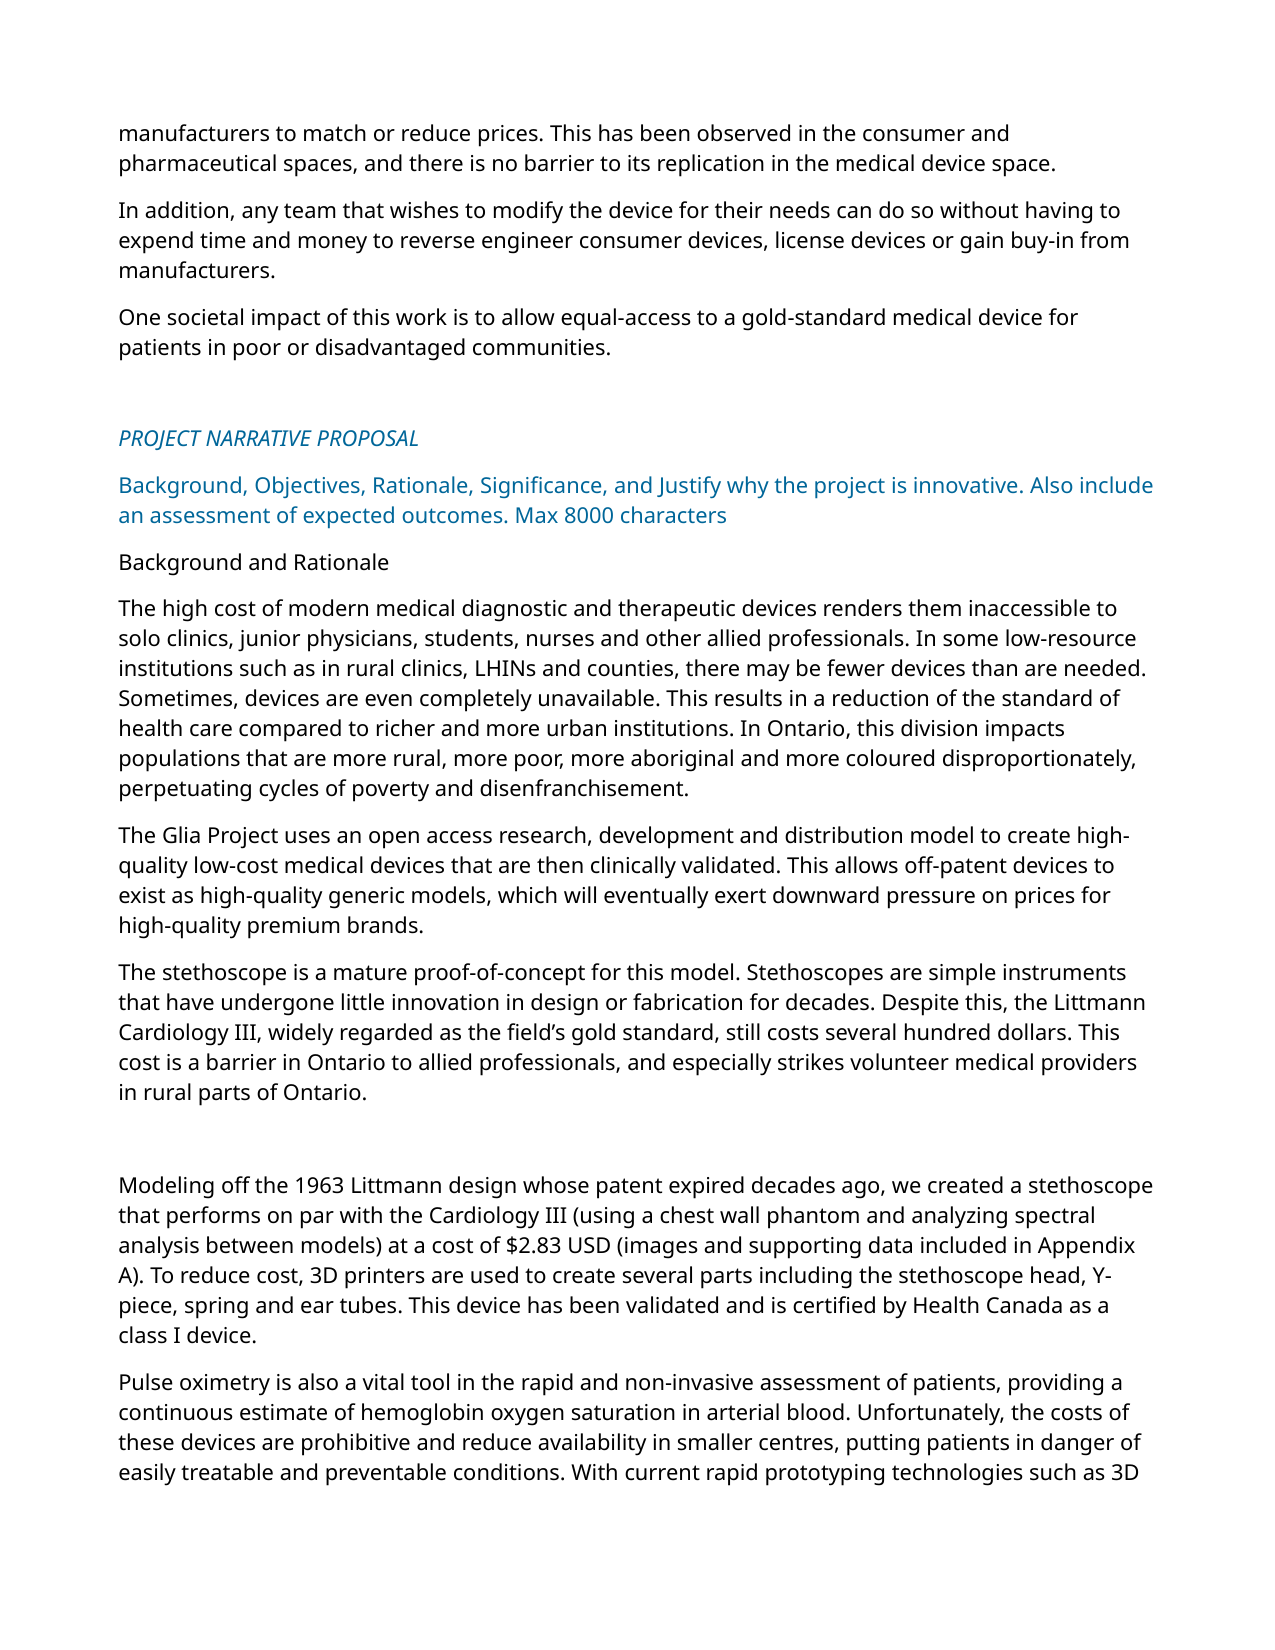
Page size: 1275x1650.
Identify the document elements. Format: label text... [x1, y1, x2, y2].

text The Glia Project uses an open access research, development and distribution model to create high-quality low-cost medical devices that are then clinically validated. This allows off-patent devices to exist as high-quality generic models, which will eventually exert downward pressure on prices for high-quality premium brands. [118, 820, 1157, 940]
text The stethoscope is a mature proof-of-concept for this model. Stethoscopes are simple instruments that have undergone little innovation in design or fabrication for decades. Despite this, the Littmann Cardiology III, widely regarded as the field’s gold standard, still costs several hundred dollars. This cost is a barrier in Ontario to allied professionals, and especially strikes volunteer medical providers in rural parts of Ontario. [118, 957, 1157, 1107]
text Pulse oximetry is also a vital tool in the rapid and non-invasive assessment of patients, providing a continuous estimate of hemoglobin oxygen saturation in arterial blood. Unfortunately, the costs of these devices are prohibitive and reduce availability in smaller centres, putting patients in danger of easily treatable and preventable conditions. With current rapid prototyping technologies such as 3D [118, 1367, 1157, 1487]
text Modeling off the 1963 Littmann design whose patent expired decades ago, we created a stethoscope that performs on par with the Cardiology III (using a chest wall phantom and analyzing spectral analysis between models) at a cost of $2.83 USD (images and supporting data included in Appendix A). To reduce cost, 3D printers are used to create several parts including the stethoscope head, Y-piece, spring and ear tubes. This device has been validated and is certified by Health Canada as a class I device. [118, 1170, 1157, 1350]
text PROJECT NARRATIVE PROPOSAL [118, 423, 1157, 453]
text The high cost of modern medical diagnostic and therapeutic devices renders them inaccessible to solo clinics, junior physicians, students, nurses and other allied professionals. In some low-resource institutions such as in rural clinics, LHINs and counties, there may be fewer devices than are needed. Sometimes, devices are even completely unavailable. This results in a reduction of the standard of health care compared to richer and more urban institutions. In Ontario, this division impacts populations that are more rural, more poor, more aboriginal and more coloured disproportionately, perpetuating cycles of poverty and disenfranchisement. [118, 593, 1157, 803]
text Background and Rationale [118, 547, 1157, 577]
text manufacturers to match or reduce prices. This has been observed in the consumer and pharmaceutical spaces, and there is no barrier to its replication in the medical device space. [118, 118, 1157, 178]
text One societal impact of this work is to allow equal-access to a gold-standard medical device for patients in poor or disadvantaged communities. [118, 301, 1157, 361]
text Background, Objectives, Rationale, Significance, and Justify why the project is innovative. Also include an assessment of expected outcomes. Max 8000 characters [118, 470, 1157, 530]
text In addition, any team that wishes to modify the device for their needs can do so without having to expend time and money to reverse engineer consumer devices, license devices or gain buy-in from manufacturers. [118, 195, 1157, 284]
